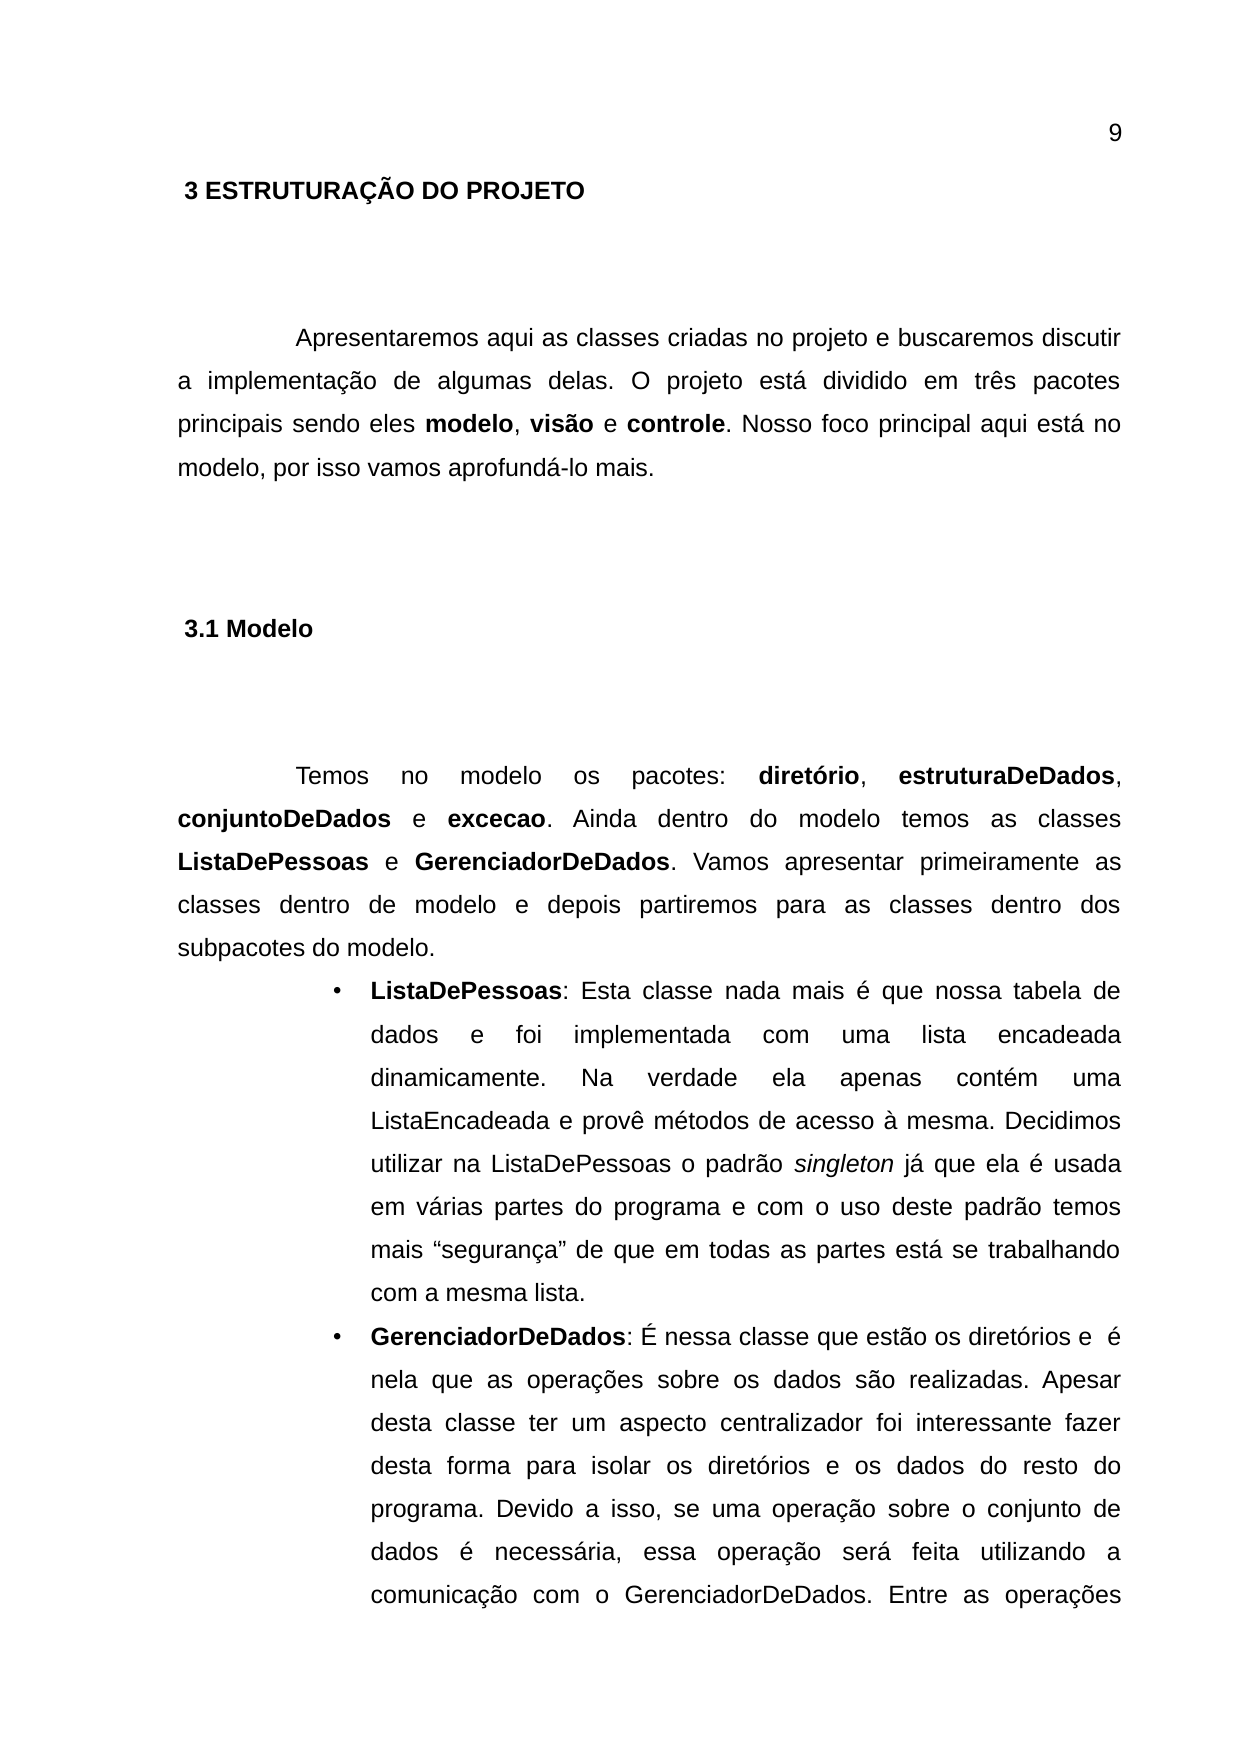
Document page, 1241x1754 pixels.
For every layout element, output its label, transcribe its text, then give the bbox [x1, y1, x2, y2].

text Apresentaremos aqui as classes criadas no projeto e buscaremos discutir a implementação de algumas delas. O projeto está dividido em três pacotes principais sendo eles modelo, visão e controle. Nosso foco principal aqui está no modelo, por isso vamos aprofundá-lo mais. [177, 323, 1122, 481]
list Modelo [177, 614, 1122, 643]
list GerenciadorDeDados: É nessa classe que estão os diretórios e é nela que as operações sobre os dados são realizadas. Apesar desta classe ter um aspecto centralizador foi interessante fazer desta forma para isolar os diretórios e os dados do resto do programa. Devido a isso, se uma operação sobre o conjunto de dados é necessária, essa operação será feita utilizando a comunicação com o GerenciadorDeDados. Entre as operações [333, 1321, 1122, 1609]
list Estruturação Do Projeto [177, 176, 1122, 205]
list ListaDePessoas: Esta classe nada mais é que nossa tabela de dados e foi implementada com uma lista encadeada dinamicamente. Na verdade ela apenas contém uma ListaEncadeada e provê métodos de acesso à mesma. Decidimos utilizar na ListaDePessoas o padrão singleton já que ela é usada em várias partes do programa e com o uso deste padrão temos mais “segurança” de que em todas as partes está se trabalhando com a mesma lista. [333, 976, 1122, 1307]
text Temos no modelo os pacotes: diretório, estruturaDeDados, conjuntoDeDados e excecao. Ainda dentro do modelo temos as classes ListaDePessoas e GerenciadorDeDados. Vamos apresentar primeiramente as classes dentro de modelo e depois partiremos para as classes dentro dos subpacotes do modelo. [177, 761, 1122, 962]
